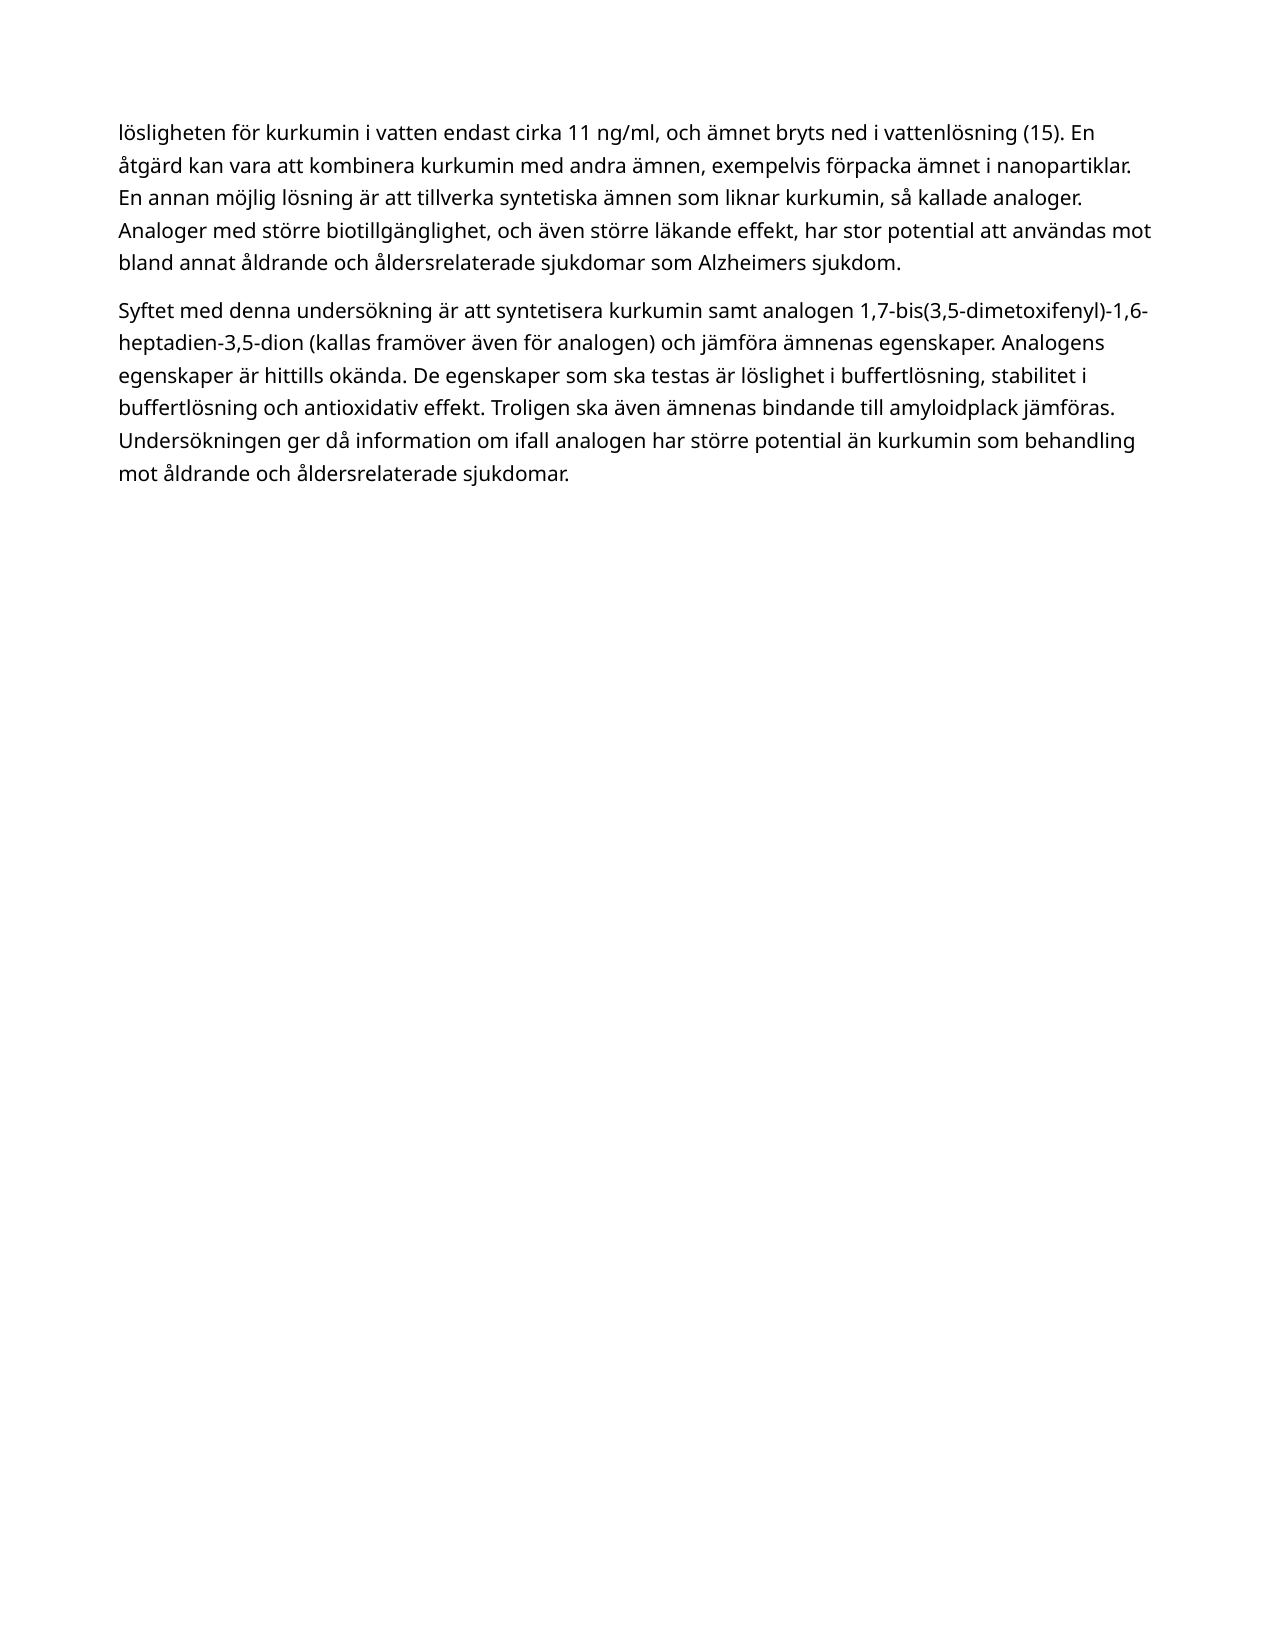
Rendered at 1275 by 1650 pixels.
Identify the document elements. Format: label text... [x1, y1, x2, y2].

text lösligheten för kurkumin i vatten endast cirka 11 ng/ml, och ämnet bryts ned i vattenlösning (15). En åtgärd kan vara att kombinera kurkumin med andra ämnen, exempelvis förpacka ämnet i nanopartiklar. En annan möjlig lösning är att tillverka syntetiska ämnen som liknar kurkumin, så kallade analoger. Analoger med större biotillgänglighet, och även större läkande effekt, har stor potential att användas mot bland annat åldrande och åldersrelaterade sjukdomar som Alzheimers sjukdom. [118, 118, 1157, 277]
text Syftet med denna undersökning är att syntetisera kurkumin samt analogen 1,7-bis(3,5-dimetoxifenyl)-1,6-heptadien-3,5-dion (kallas framöver även för analogen) och jämföra ämnenas egenskaper. Analogens egenskaper är hittills okända. De egenskaper som ska testas är löslighet i buffertlösning, stabilitet i buffertlösning och antioxidativ effekt. Troligen ska även ämnenas bindande till amyloidplack jämföras. Undersökningen ger då information om ifall analogen har större potential än kurkumin som behandling mot åldrande och åldersrelaterade sjukdomar. [118, 296, 1157, 487]
